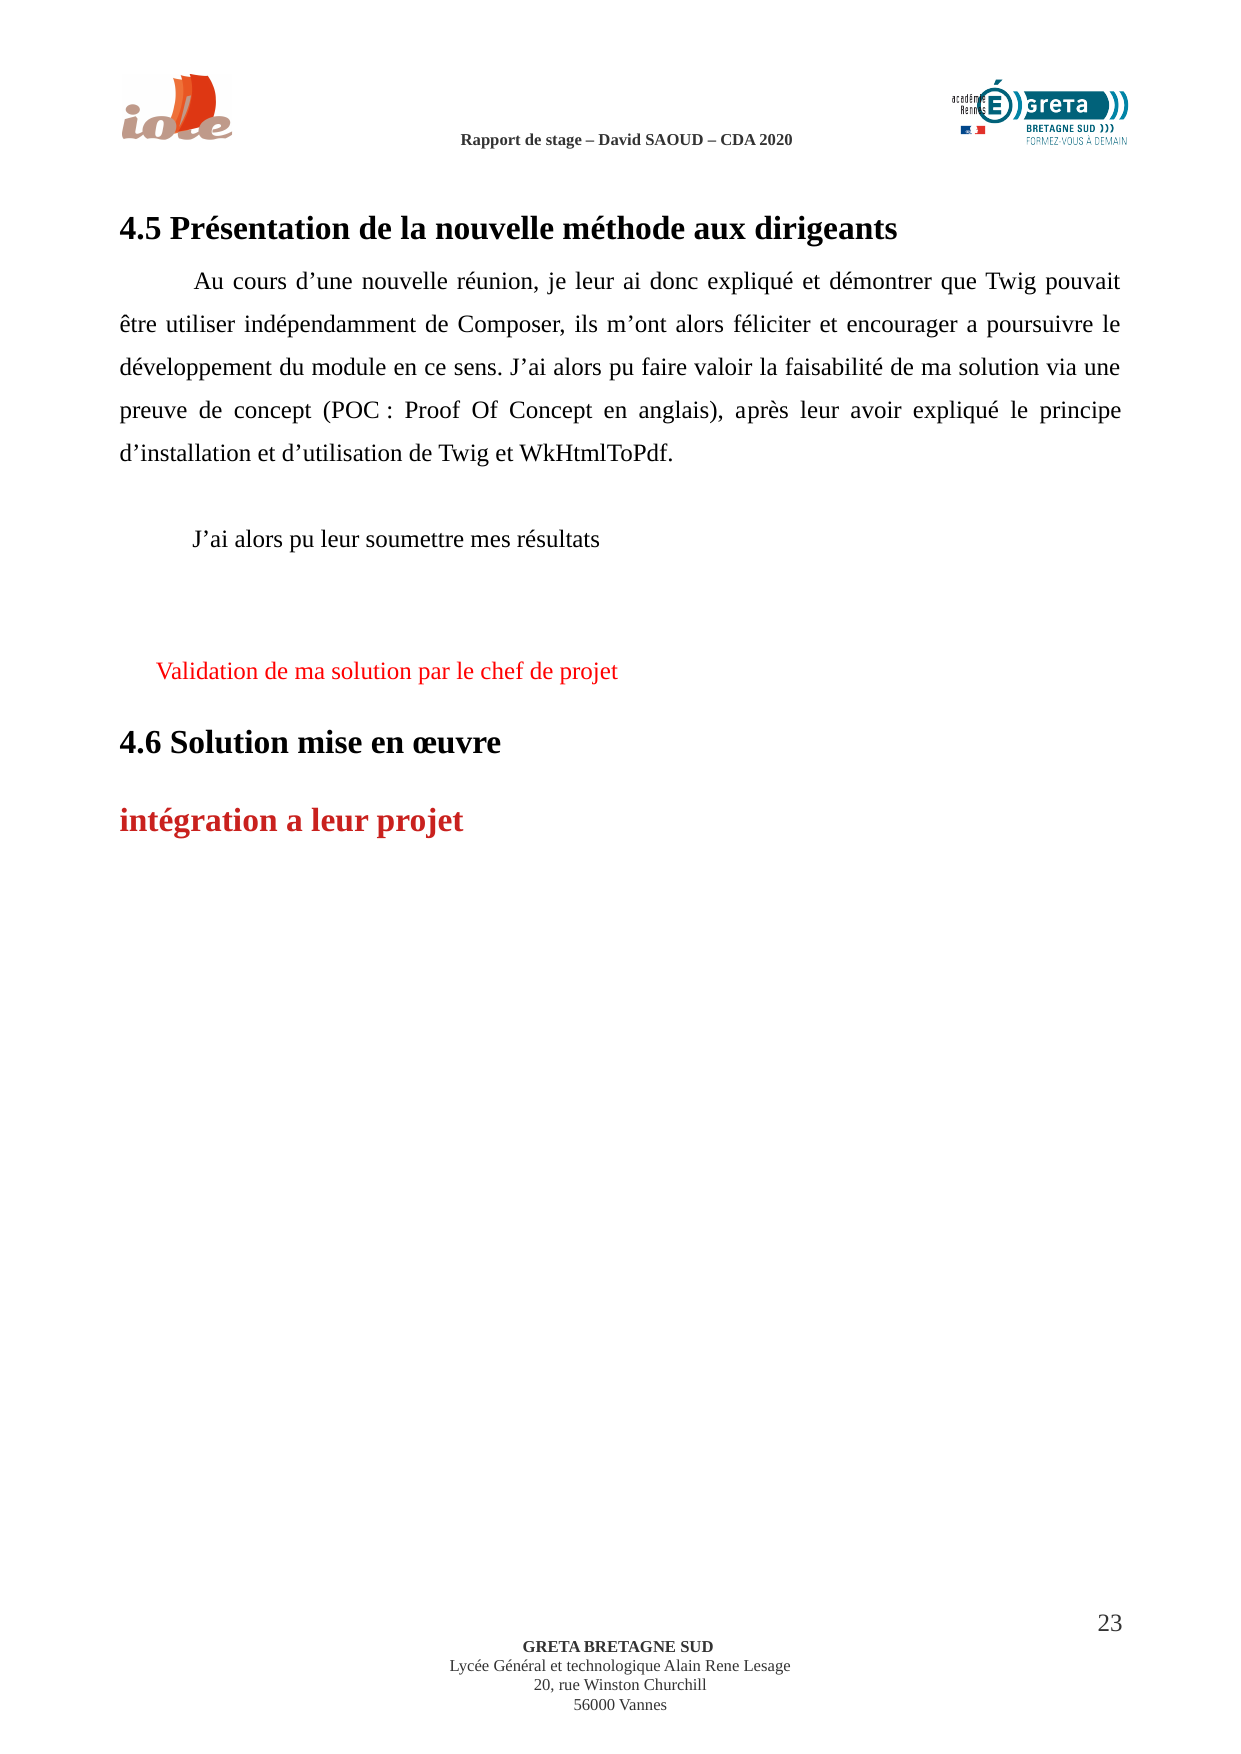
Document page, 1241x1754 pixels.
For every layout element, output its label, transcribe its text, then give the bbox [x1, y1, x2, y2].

text 4.6 Solution mise en œuvre [119, 722, 1122, 761]
picture [950, 76, 1131, 147]
text J’ai alors pu leur soumettre mes résultats [118, 524, 1122, 553]
list Validation de ma solution par le chef de projet [118, 656, 1122, 685]
picture [121, 74, 233, 140]
text intégration a leur projet [119, 799, 1122, 838]
text Au cours d’une nouvelle réunion, je leur ai donc expliqué et démontrer que Twig pouvait être utiliser indépendamment de Composer, ils m’ont alors féliciter et encourager a poursuivre le développement du module en ce sens. J’ai alors pu faire valoir la faisabilité de ma solution via une preuve de concept (POC : Proof Of Concept en anglais), après leur avoir expliqué le principe d’installation et d’utilisation de Twig et WkHtmlToPdf. [119, 266, 1122, 467]
text 4.5 Présentation de la nouvelle méthode aux dirigeants [119, 208, 1122, 247]
